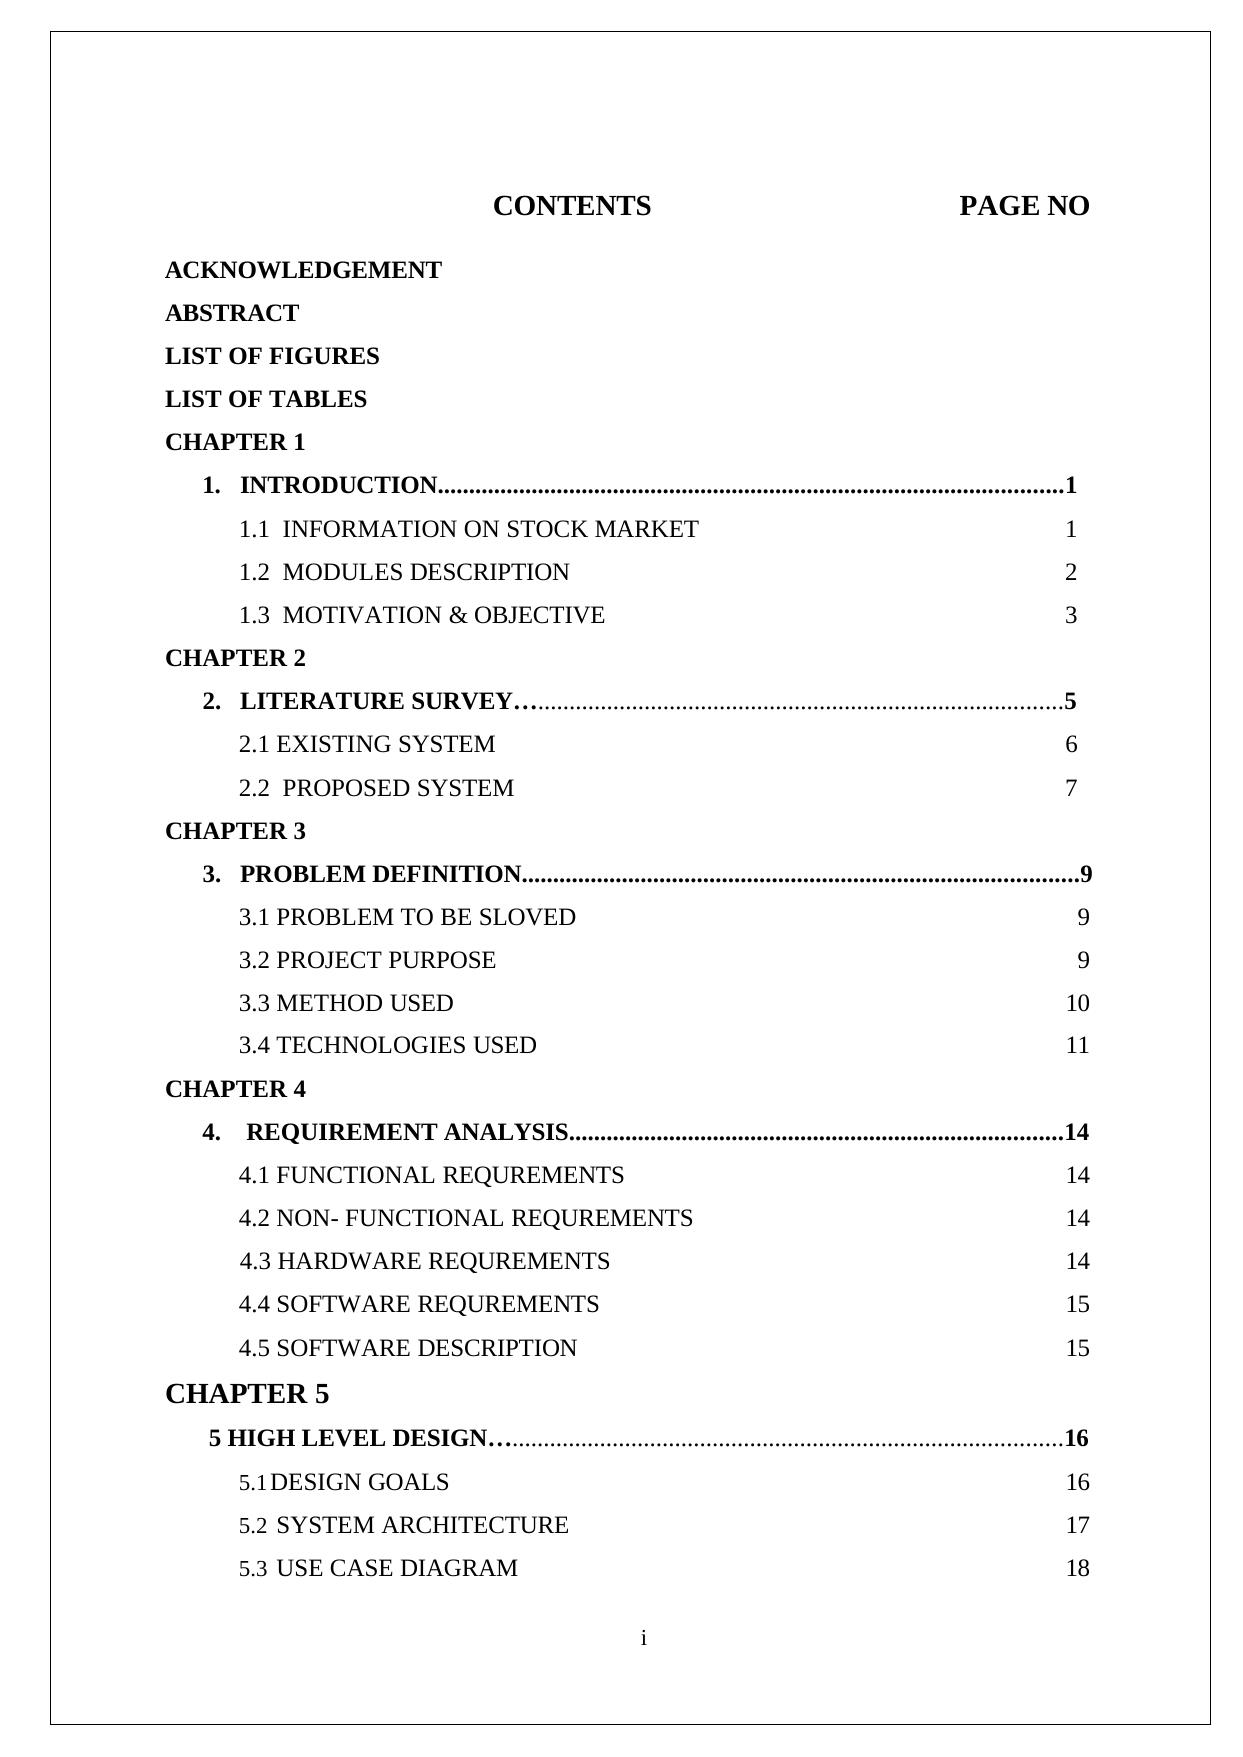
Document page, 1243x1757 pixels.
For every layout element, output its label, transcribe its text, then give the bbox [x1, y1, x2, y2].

list SYSTEM ARCHITECTURE 17 [239, 1510, 1178, 1539]
list DESIGN GOALS 16 [239, 1467, 1178, 1495]
text CHAPTER 5 [165, 1376, 1178, 1409]
list TECHNOLOGIES USED 11 [239, 1031, 1178, 1059]
list HIGH LEVEL DESIGN… 16 [208, 1423, 1178, 1452]
list HARDWARE REQUREMENTS 14 [239, 1246, 1178, 1275]
list NON- FUNCTIONAL REQUREMENTS 14 [239, 1203, 1178, 1232]
list PROBLEM TO BE SLOVED 9 [239, 902, 1178, 931]
subtitle ACKNOWLEDGEMENT ABSTRACT [164, 255, 574, 327]
list USE CASE DIAGRAM 18 [239, 1553, 1178, 1582]
list INFORMATION ON STOCK MARKET 1 [239, 514, 1178, 542]
list REQUIREMENT ANALYSIS 14 [202, 1117, 1178, 1146]
list PROBLEM DEFINITION 9 [202, 859, 1178, 888]
list MOTIVATION & OBJECTIVE 3 [239, 600, 1178, 629]
text LIST OF FIGURES LIST OF TABLES CHAPTER 1 [165, 341, 392, 456]
list PROPOSED SYSTEM 7 [239, 773, 1178, 801]
list METHOD USED 10 [239, 988, 1178, 1016]
list MODULES DESCRIPTION 2 [239, 557, 1178, 585]
list LITERATURE SURVEY… 5 [202, 686, 1178, 715]
text i [110, 1623, 1178, 1650]
list FUNCTIONAL REQUREMENTS 14 [239, 1160, 1178, 1189]
list SOFTWARE REQUREMENTS 15 [239, 1289, 1178, 1318]
subtitle CONTENTS PAGE NO [493, 188, 1178, 221]
list EXISTING SYSTEM 6 [239, 729, 1178, 758]
text CHAPTER 4 [165, 1074, 1178, 1102]
text CHAPTER 3 [165, 816, 1178, 844]
list PROJECT PURPOSE 9 [239, 945, 1178, 973]
list INTRODUCTION 1 [202, 471, 1178, 499]
text CHAPTER 2 [165, 643, 1178, 672]
list SOFTWARE DESCRIPTION 15 [239, 1333, 1178, 1362]
